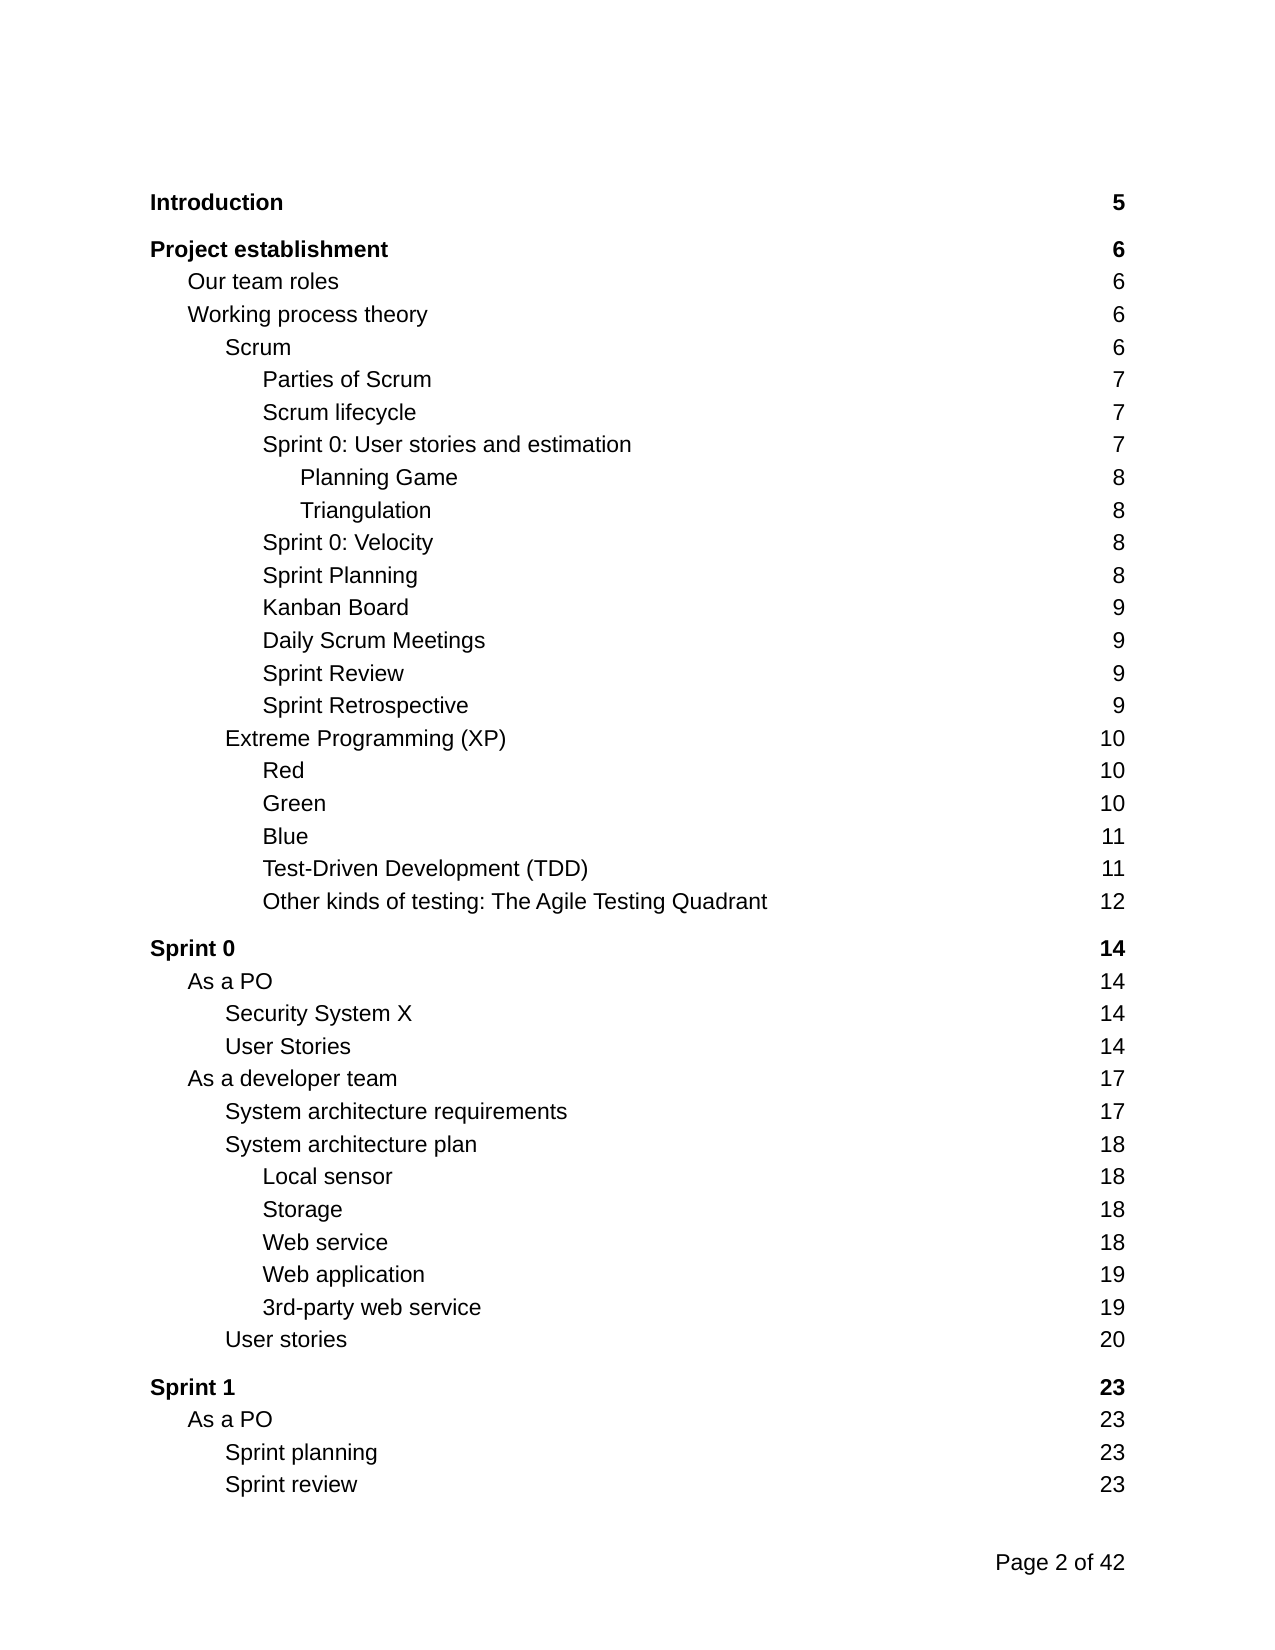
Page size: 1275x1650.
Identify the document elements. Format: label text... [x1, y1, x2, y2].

text System architecture plan 18 [225, 1131, 1125, 1157]
text Working process theory 6 [187, 301, 1125, 327]
text Web application 19 [262, 1261, 1125, 1287]
text As a PO 23 [187, 1406, 1125, 1432]
text Test-Driven Development (TDD) 11 [262, 855, 1125, 882]
text Storage 18 [262, 1196, 1125, 1222]
text Sprint Planning 8 [262, 562, 1125, 588]
text As a developer team 17 [187, 1065, 1125, 1092]
text Sprint Retrospective 9 [262, 692, 1125, 718]
text Sprint 1 23 [150, 1373, 1125, 1400]
text Kanban Board 9 [262, 594, 1125, 621]
text Sprint 0: Velocity 8 [262, 529, 1125, 556]
text Sprint review 23 [225, 1471, 1125, 1498]
text Sprint 0 14 [150, 935, 1125, 961]
text Green 10 [262, 790, 1125, 816]
text Triangulation 8 [300, 497, 1125, 523]
text Daily Scrum Meetings 9 [262, 627, 1125, 653]
text Local sensor 18 [262, 1163, 1125, 1189]
text Sprint 0: User stories and estimation 7 [262, 431, 1125, 458]
text Planning Game 8 [300, 464, 1125, 490]
text Scrum lifecycle 7 [262, 399, 1125, 425]
text Red 10 [262, 757, 1125, 784]
text Blue 11 [262, 823, 1125, 849]
text Project establishment 6 [150, 236, 1125, 262]
text System architecture requirements 17 [225, 1098, 1125, 1124]
text Introduction 5 [150, 188, 1125, 215]
text Parties of Scrum 7 [262, 366, 1125, 392]
text Sprint planning 23 [225, 1439, 1125, 1465]
text Our team roles 6 [187, 268, 1125, 295]
text As a PO 14 [187, 968, 1125, 994]
text Scrum 6 [225, 333, 1125, 360]
text User stories 20 [225, 1326, 1125, 1353]
text Security System X 14 [225, 1000, 1125, 1027]
text User Stories 14 [225, 1033, 1125, 1059]
text Sprint Review 9 [262, 659, 1125, 686]
text Web service 18 [262, 1228, 1125, 1255]
text 3rd-party web service 19 [262, 1294, 1125, 1320]
text Other kinds of testing: The Agile Testing Quadrant 12 [262, 888, 1125, 914]
text Extreme Programming (XP) 10 [225, 725, 1125, 751]
